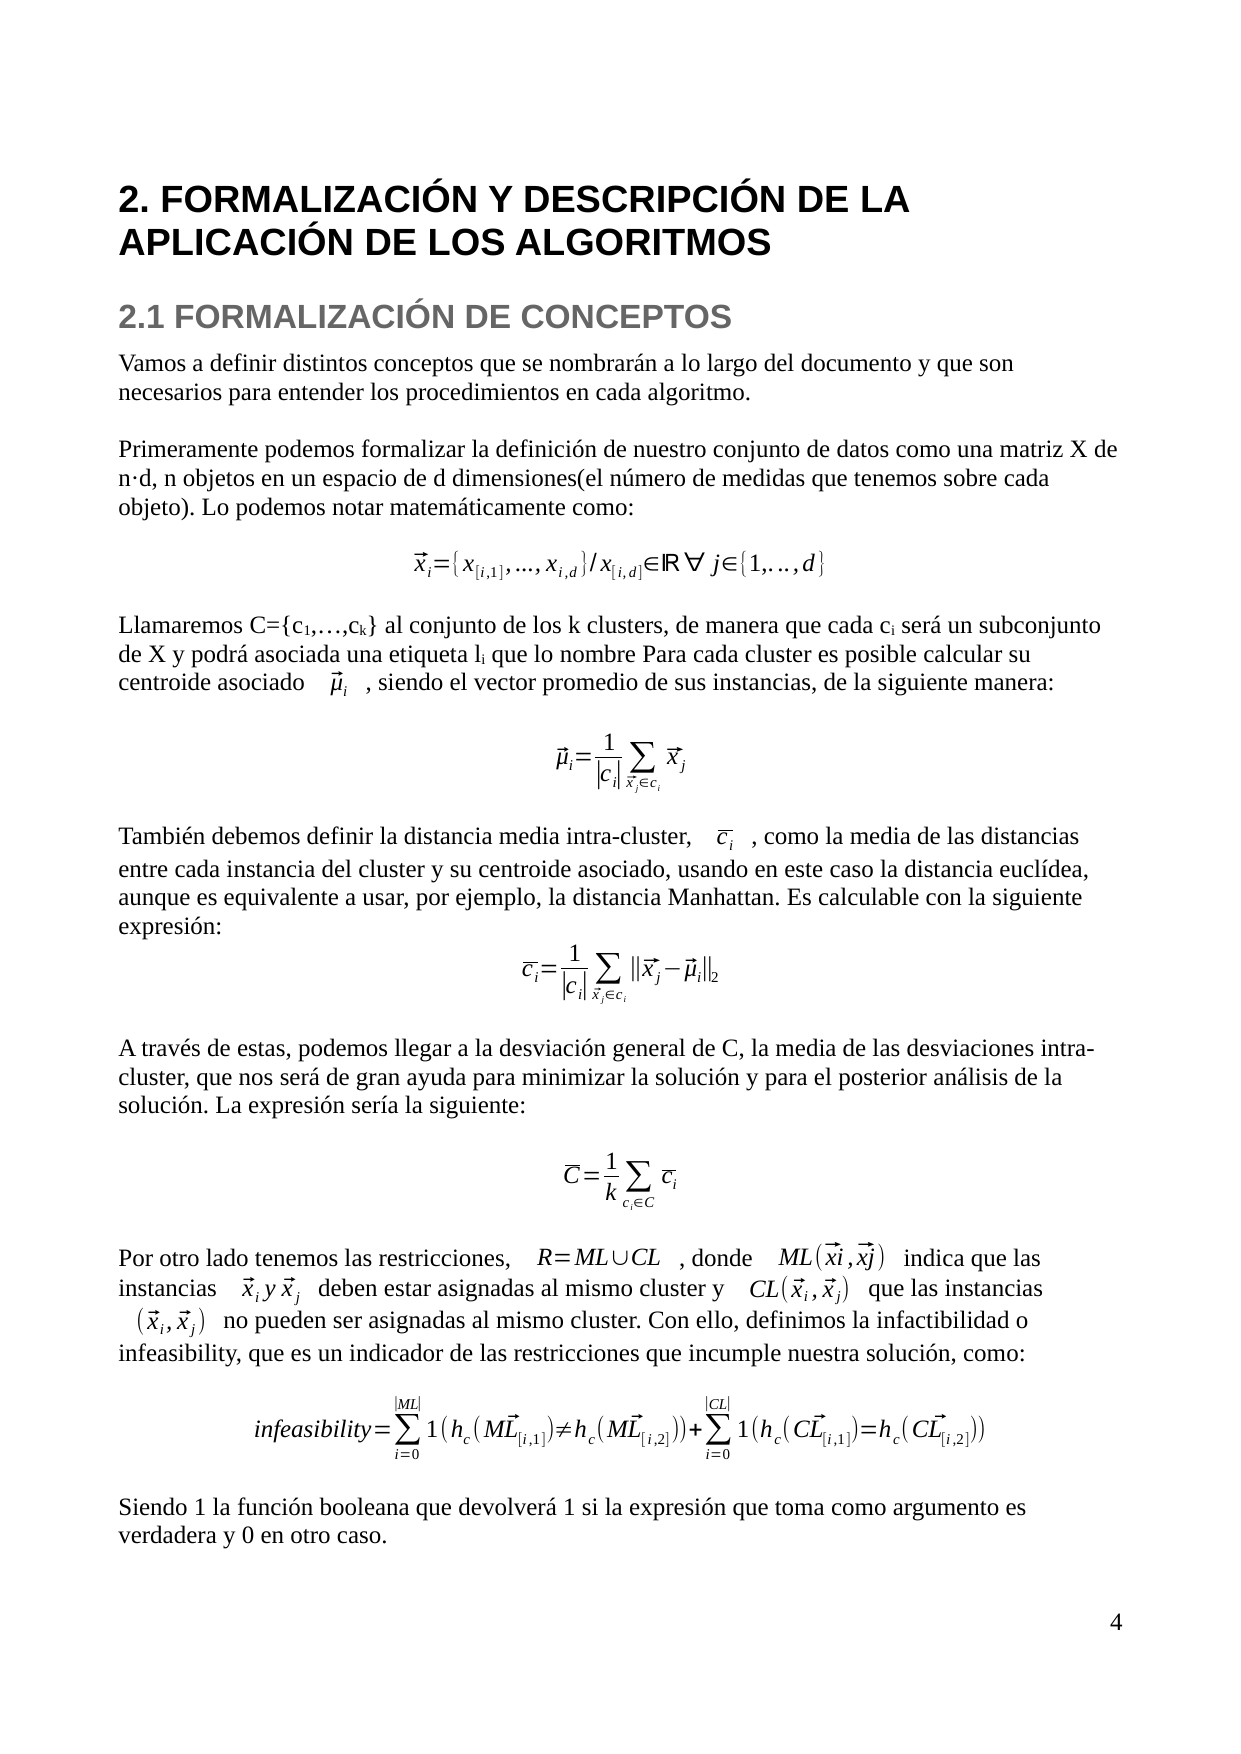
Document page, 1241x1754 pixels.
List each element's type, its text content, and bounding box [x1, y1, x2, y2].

subtitle 2. FORMALIZACIÓN Y DESCRIPCIÓN DE LA APLICACIÓN DE LOS ALGORITMOS [118, 176, 1122, 264]
text A través de estas, podemos llegar a la desviación general de C, la media de las desviaciones intra-cluster, que nos será de gran ayuda para minimizar la solución y para el posterior análisis de la solución. La expresión sería la siguiente: [118, 1033, 1122, 1119]
text Siendo 1 la función booleana que devolverá 1 si la expresión que toma como argumento es verdadera y 0 en otro caso. [118, 1492, 1122, 1549]
text Primeramente podemos formalizar la definición de nuestro conjunto de datos como una matriz X de n·d, n objetos en un espacio de d dimensiones(el número de medidas que tenemos sobre cada objeto). Lo podemos notar matemáticamente como: [118, 434, 1122, 521]
text Llamaremos C={c1,…,ck} al conjunto de los k clusters, de manera que cada ci será un subconjunto de X y podrá asociada una etiqueta li que lo nombre Para cada cluster es posible calcular su centroide asociado , siendo el vector promedio de sus instancias, de la siguiente manera: [118, 610, 1122, 700]
text Vamos a definir distintos conceptos que se nombrarán a lo largo del documento y que son necesarios para entender los procedimientos en cada algoritmo. [118, 348, 1122, 406]
subtitle 2.1 FORMALIZACIÓN DE CONCEPTOS [118, 297, 1122, 336]
text También debemos definir la distancia media intra-cluster, , como la media de las distancias entre cada instancia del cluster y su centroide asociado, usando en este caso la distancia euclídea, aunque es equivalente a usar, por ejemplo, la distancia Manhattan. Es calculable con la siguiente expresión: [118, 821, 1122, 940]
text Por otro lado tenemos las restricciones, , donde indica que las instancias deben estar asignadas al mismo cluster y que las instancias no pueden ser asignadas al mismo cluster. Con ello, definimos la infactibilidad o infeasibility, que es un indicador de las restricciones que incumple nuestra solución, como: [118, 1241, 1122, 1367]
